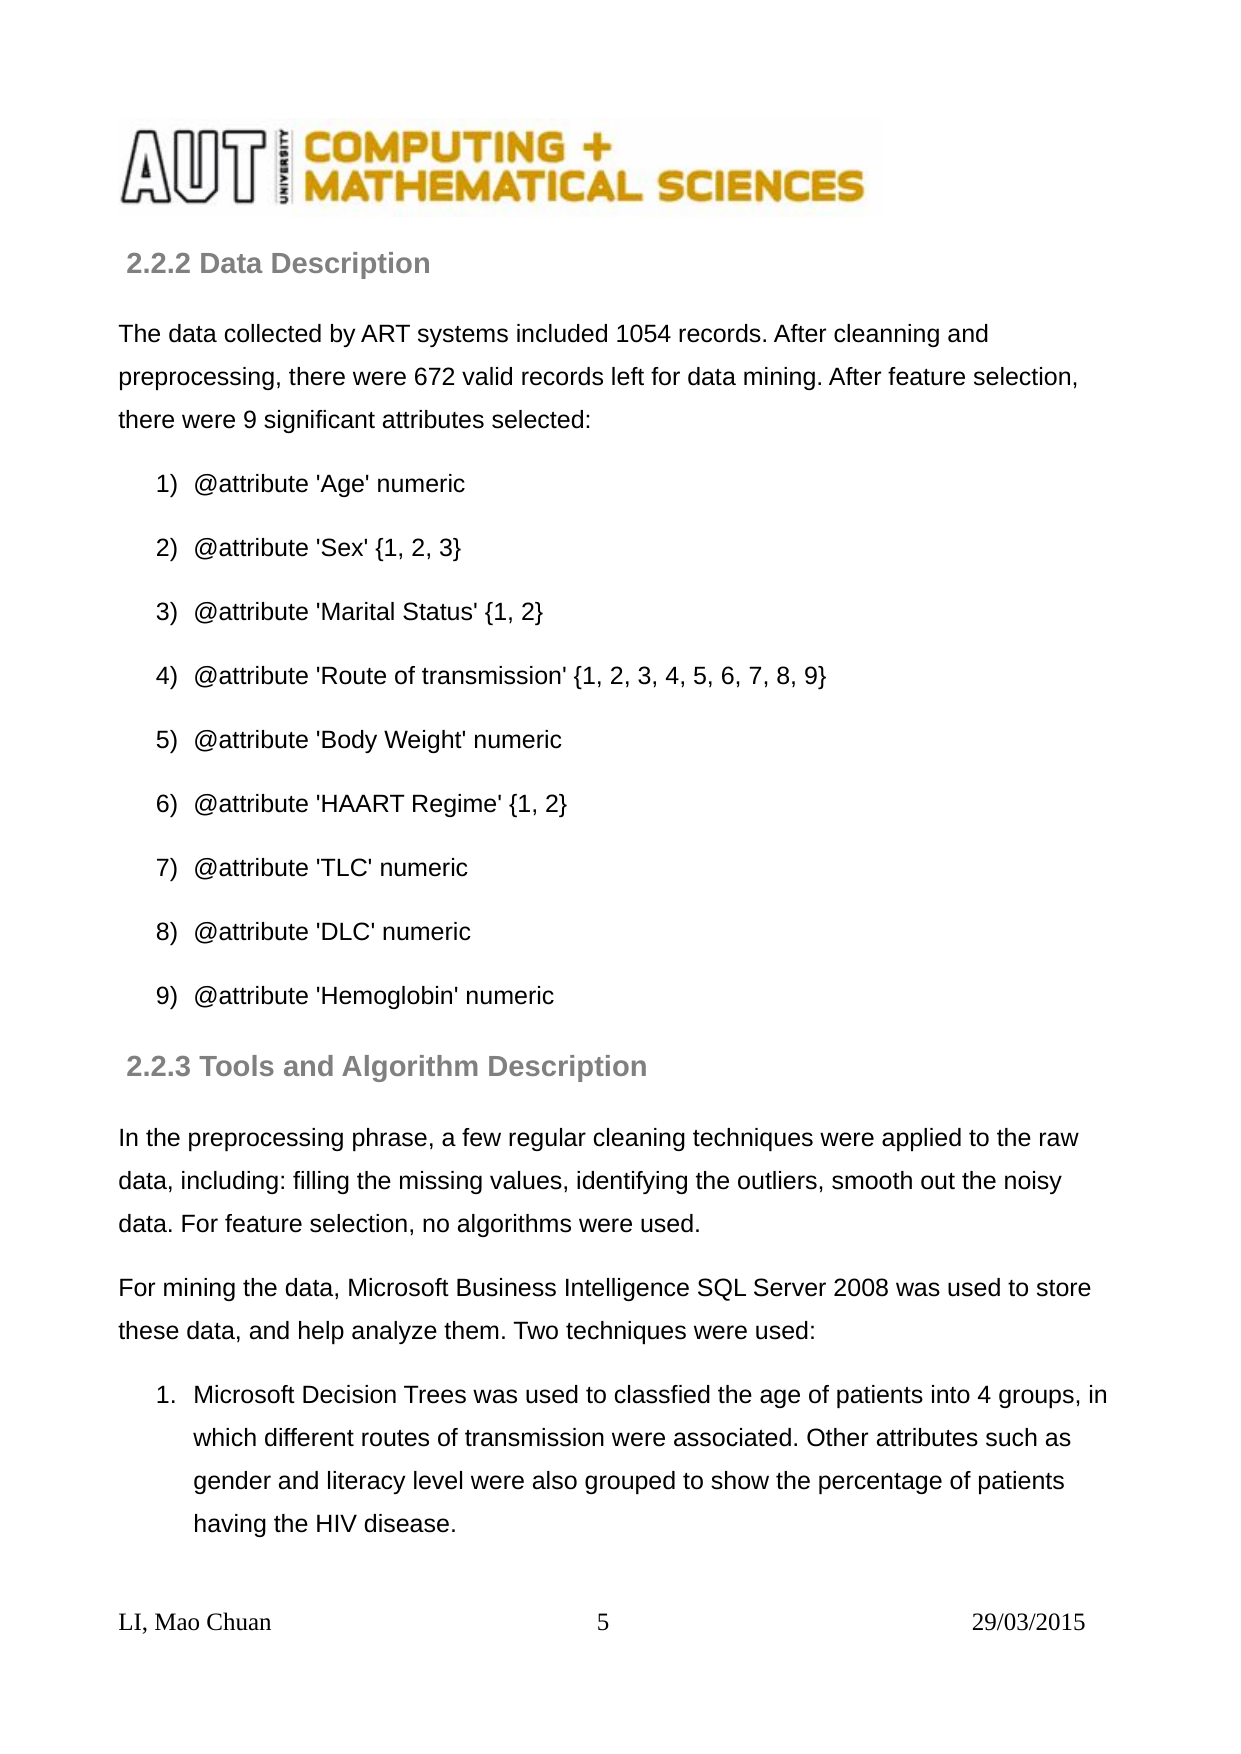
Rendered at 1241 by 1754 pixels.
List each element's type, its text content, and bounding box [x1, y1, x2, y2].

list @attribute 'TLC' numeric [156, 853, 1122, 882]
list @attribute 'Age' numeric [156, 469, 1122, 498]
list @attribute 'Hemoglobin' numeric [156, 981, 1122, 1010]
subtitle Tools and Algorithm Description [118, 1049, 1122, 1083]
list Microsoft Decision Trees was used to classfied the age of patients into 4 groups, in which different routes of transmission were associated. Other attributes such as gender and literacy level were also grouped to show the percentage of patients having the HIV disease. [156, 1380, 1122, 1538]
list @attribute 'HAART Regime' {1, 2} [156, 789, 1122, 818]
subtitle Data Description [118, 246, 1122, 279]
list @attribute 'Route of transmission' {1, 2, 3, 4, 5, 6, 7, 8, 9} [156, 661, 1122, 690]
list @attribute 'Sex' {1, 2, 3} [156, 533, 1122, 562]
picture [118, 118, 883, 217]
list @attribute 'Body Weight' numeric [156, 725, 1122, 754]
text For mining the data, Microsoft Business Intelligence SQL Server 2008 was used to store these data, and help analyze them. Two techniques were used: [118, 1273, 1122, 1344]
list @attribute 'DLC' numeric [156, 917, 1122, 946]
text The data collected by ART systems included 1054 records. After cleanning and preprocessing, there were 672 valid records left for data mining. After feature selection, there were 9 significant attributes selected: [118, 319, 1122, 434]
list @attribute 'Marital Status' {1, 2} [156, 597, 1122, 626]
text In the preprocessing phrase, a few regular cleaning techniques were applied to the raw data, including: filling the missing values, identifying the outliers, smooth out the noisy data. For feature selection, no algorithms were used. [118, 1122, 1122, 1237]
